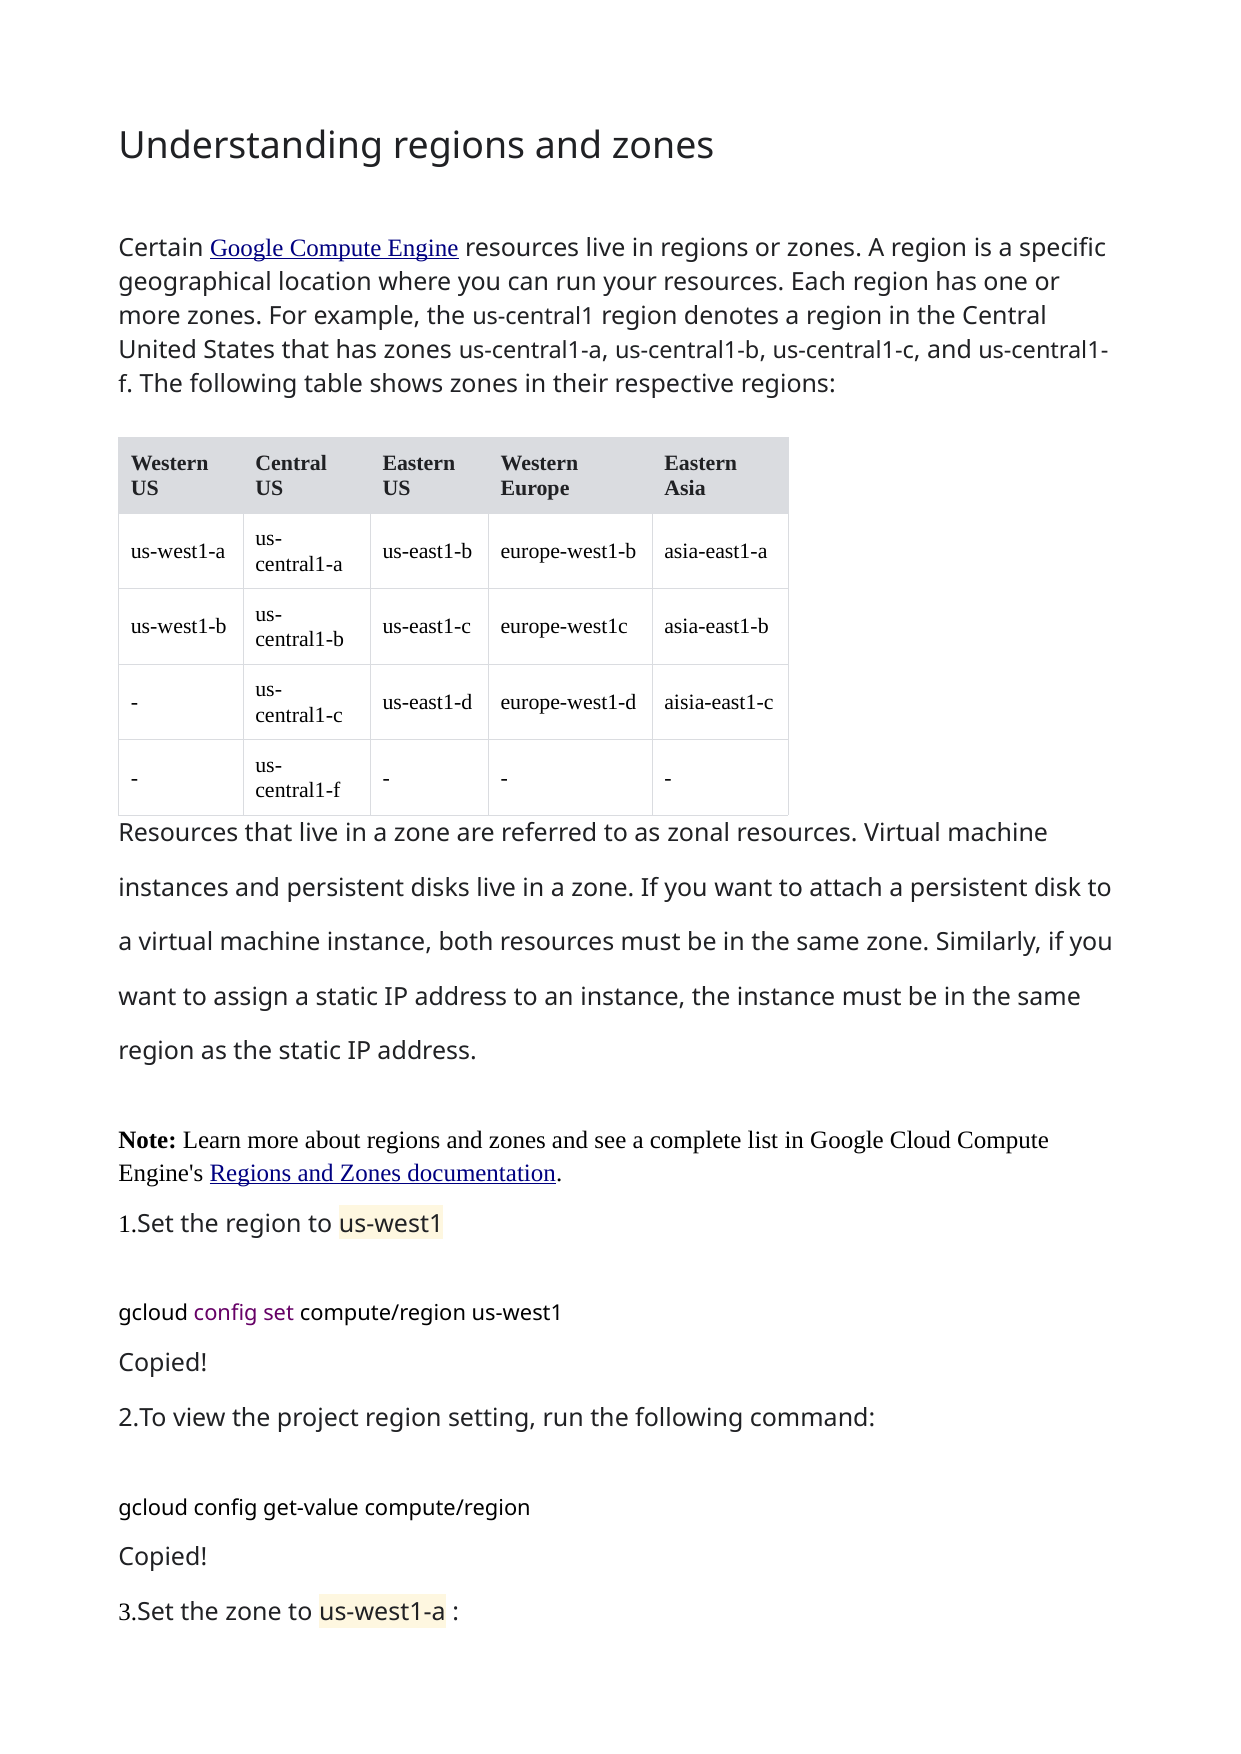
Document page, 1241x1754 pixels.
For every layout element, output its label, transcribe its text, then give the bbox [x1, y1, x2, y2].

table_cell us-central1-c [244, 665, 370, 739]
list Copied! [118, 1345, 1109, 1379]
list To view the project region setting, run the following command: [118, 1399, 1122, 1433]
list Copied! [118, 1539, 1109, 1573]
table_cell us-central1-b [244, 589, 370, 664]
table_cell us-east1-d [371, 665, 488, 739]
table_header Eastern Asia [653, 438, 788, 513]
list Set the zone to us-west1-a : [118, 1593, 1122, 1628]
table_cell asia-east1-a [653, 514, 788, 588]
subtitle Understanding regions and zones [118, 118, 1122, 169]
table_cell us-east1-c [371, 589, 488, 664]
table_cell - [119, 740, 243, 815]
table_cell asia-east1-b [653, 589, 788, 664]
list gcloud config get-value compute/region [118, 1491, 1122, 1521]
table_header Western Europe [489, 438, 652, 513]
table_cell us-east1-b [371, 514, 488, 588]
table_cell - [653, 740, 788, 815]
table_cell - [119, 665, 243, 739]
table_cell europe-west1c [489, 589, 652, 664]
table_cell europe-west1-d [489, 665, 652, 739]
text Note: Learn more about regions and zones and see a complete list in Google Cloud Compute Engine's Regions and Zones documentation. [118, 1125, 1122, 1187]
table_cell - [489, 740, 652, 815]
table_cell us-central1-f [244, 740, 370, 815]
text Certain Google Compute Engine resources live in regions or zones. A region is a specific geographical location where you can run your resources. Each region has one or more zones. For example, the us-central1 region denotes a region in the Central United States that has zones us-central1-a, us-central1-b, us-central1-c, and us-central1-f. The following table shows zones in their respective regions: [118, 229, 1122, 400]
table_header Eastern US [371, 438, 488, 513]
table_cell us-west1-b [119, 589, 243, 664]
table_cell us-central1-a [244, 514, 370, 588]
table_cell aisia-east1-c [653, 665, 788, 739]
text Resources that live in a zone are referred to as zonal resources. Virtual machine instances and persistent disks live in a zone. If you want to attach a persistent disk to a virtual machine instance, both resources must be in the same zone. Similarly, if you want to assign a static IP address to an instance, the instance must be in the same region as the static IP address. [118, 815, 1122, 1067]
table_header Western US [119, 438, 243, 513]
table_cell - [371, 740, 488, 815]
table_header Central US [244, 438, 370, 513]
table_cell europe-west1-b [489, 514, 652, 588]
table_cell us-west1-a [119, 514, 243, 588]
list gcloud config set compute/region us-west1 [118, 1297, 1122, 1327]
list Set the region to us-west1 [118, 1205, 1122, 1239]
